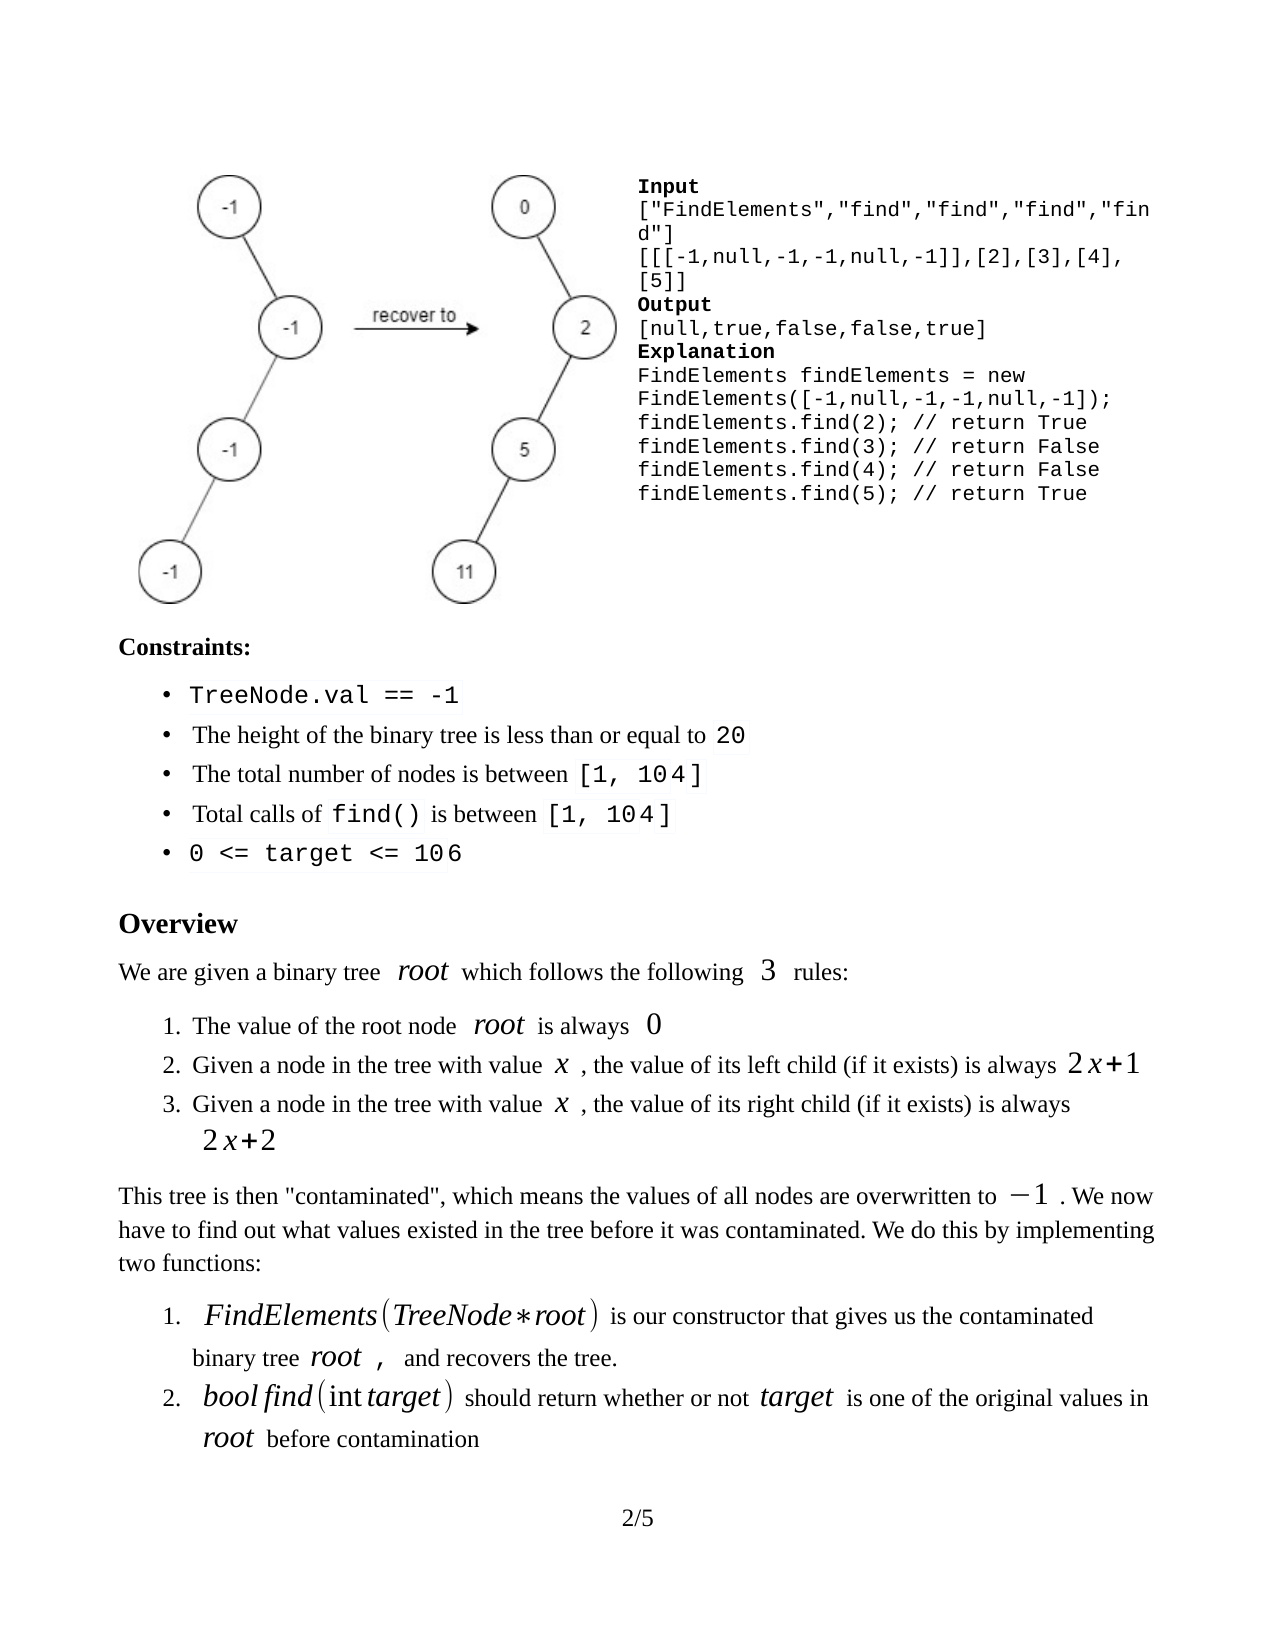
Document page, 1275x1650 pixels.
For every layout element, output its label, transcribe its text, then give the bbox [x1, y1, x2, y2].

list Total calls of find() is between [1, 104] [162, 798, 424, 833]
list Given a node in the tree with value, the value of its right child (if it exists) is always [162, 1084, 1157, 1158]
table_header [118, 176, 637, 632]
list Total calls of find() is between [1, 104] [640, 798, 675, 833]
list Total calls of find() is between [1, 104] [425, 798, 639, 833]
list 0 <= target <= 106 [448, 838, 1157, 872]
list The height of the binary tree is less than or equal to 20 [162, 719, 749, 754]
list Total calls of find() is between [1, 104] [329, 800, 424, 833]
table_header Input ["FindElements","find","find","find","find"] [[[-1,null,-1,-1,null,-1]],[2],[3],[4],[5]] Output [null,true,false,false,true] Explanation FindElements findElements = new FindElements([-1,null,-1,-1,null,-1]); findElements.find(2); // return True findElements.find(3); // return False findElements.find(4); // return False findElements.find(5); // return True [638, 176, 1157, 632]
text Constraints: [118, 632, 1157, 661]
list Total calls of find() is between [1, 104] [676, 798, 1157, 833]
list The total number of nodes is between [1, 104] [707, 759, 1157, 793]
list The value of the root node is always [162, 1006, 1157, 1041]
text This tree is then "contaminated", which means the values of all nodes are overwritten to. We now have to find out what values existed in the tree before it was contaminated. We do this by implementing two functions: [118, 1177, 1157, 1277]
list [463, 680, 1157, 714]
list 0 <= target <= 106 [162, 838, 447, 872]
list The total number of nodes is between [1, 104] [576, 760, 670, 793]
text We are given a binary tree which follows the following rules: [118, 953, 1157, 987]
list is our constructor that gives us the contaminated binary tree, and recovers the tree. [162, 1296, 1157, 1373]
list should return whether or notis one of the original values inbefore contamination [162, 1378, 1157, 1455]
list Total calls of find() is between [1, 104] [544, 800, 639, 833]
subtitle Overview [118, 907, 1157, 940]
list TreeNode.val == -1 [162, 680, 462, 714]
list Given a node in the tree with value, the value of its left child (if it exists) is always [162, 1045, 1157, 1080]
picture [138, 175, 617, 604]
list [750, 719, 1157, 754]
list The total number of nodes is between [1, 104] [162, 759, 575, 793]
